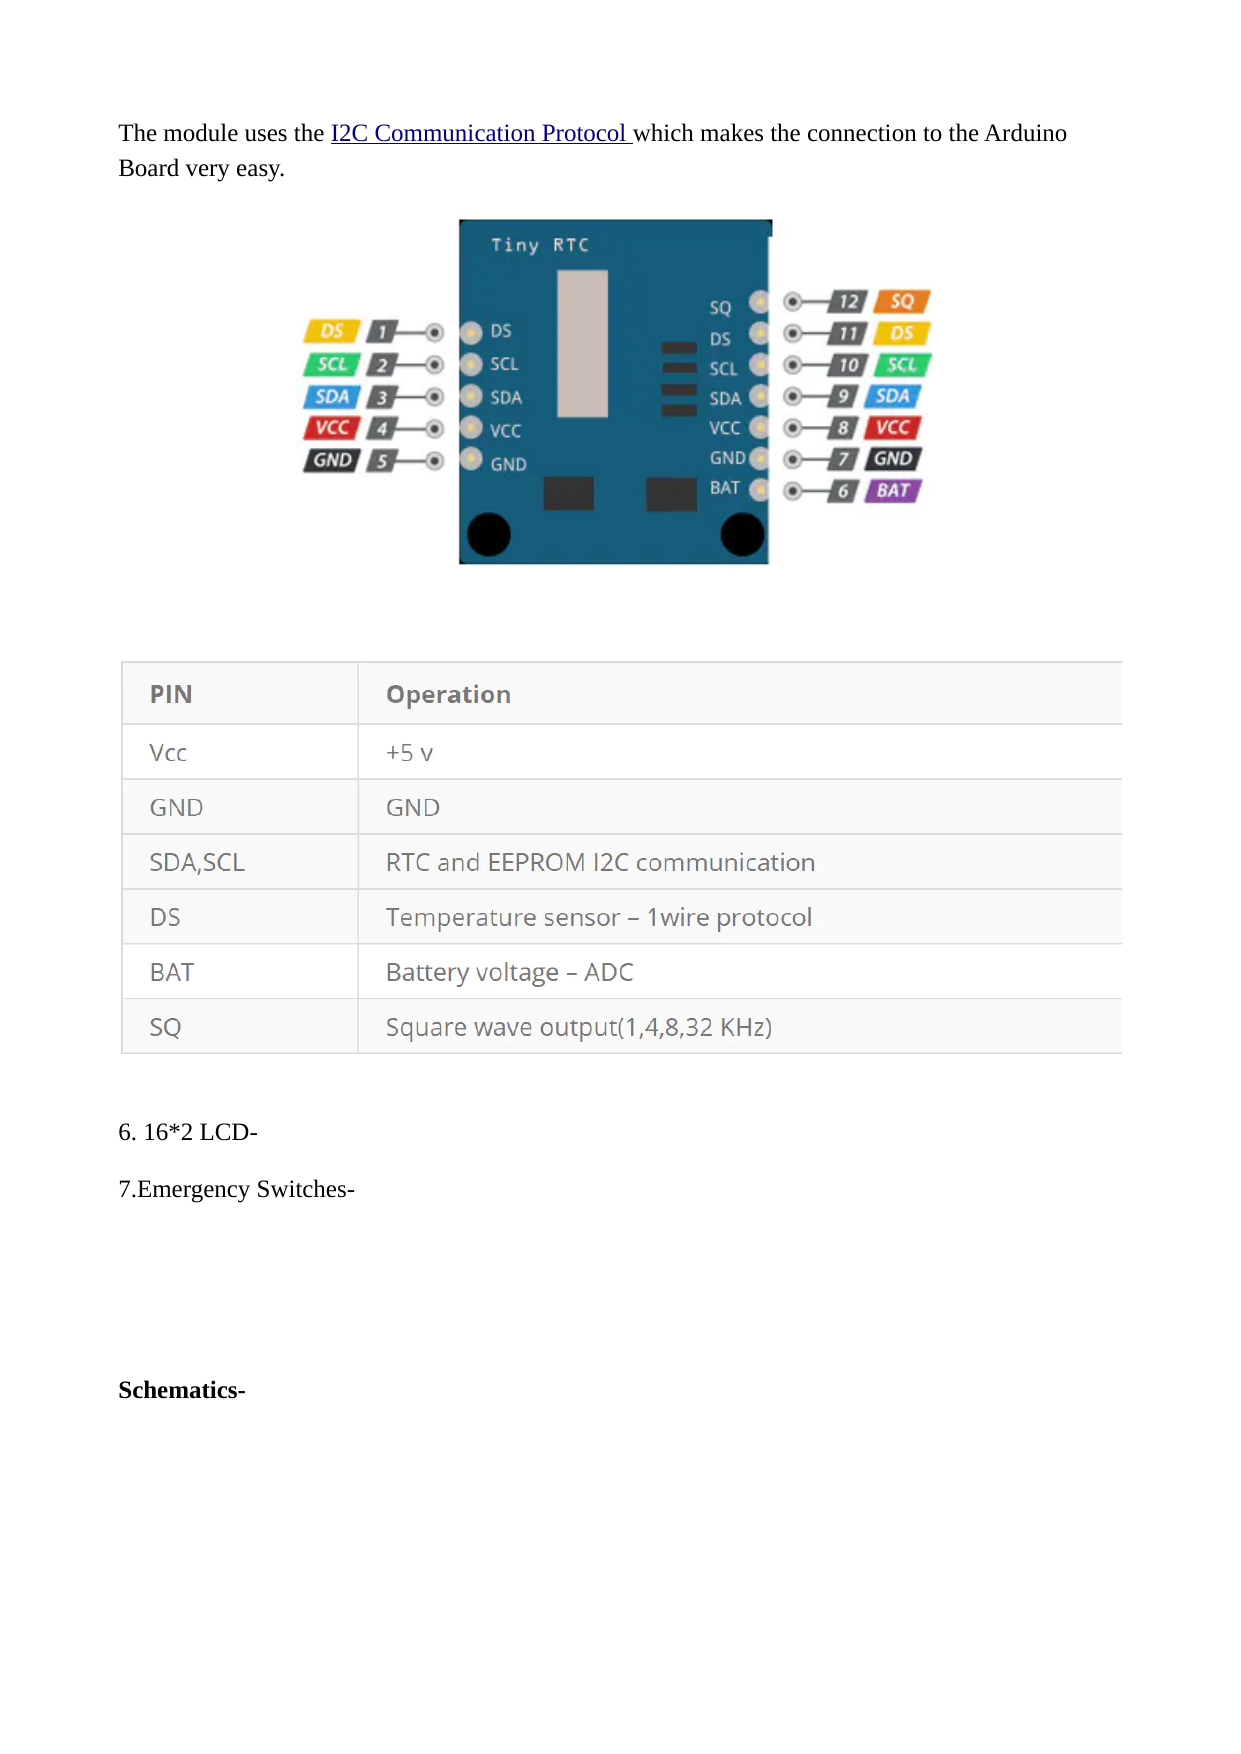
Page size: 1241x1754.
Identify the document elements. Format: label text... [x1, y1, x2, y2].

text 6. 16*2 LCD- [118, 1117, 1122, 1145]
text 7.Emergency Switches- [118, 1174, 1122, 1203]
text The module uses the I2C Communication Protocol which makes the connection to the Arduino Board very easy. [118, 118, 1122, 181]
text Schematics- [118, 1375, 1122, 1404]
